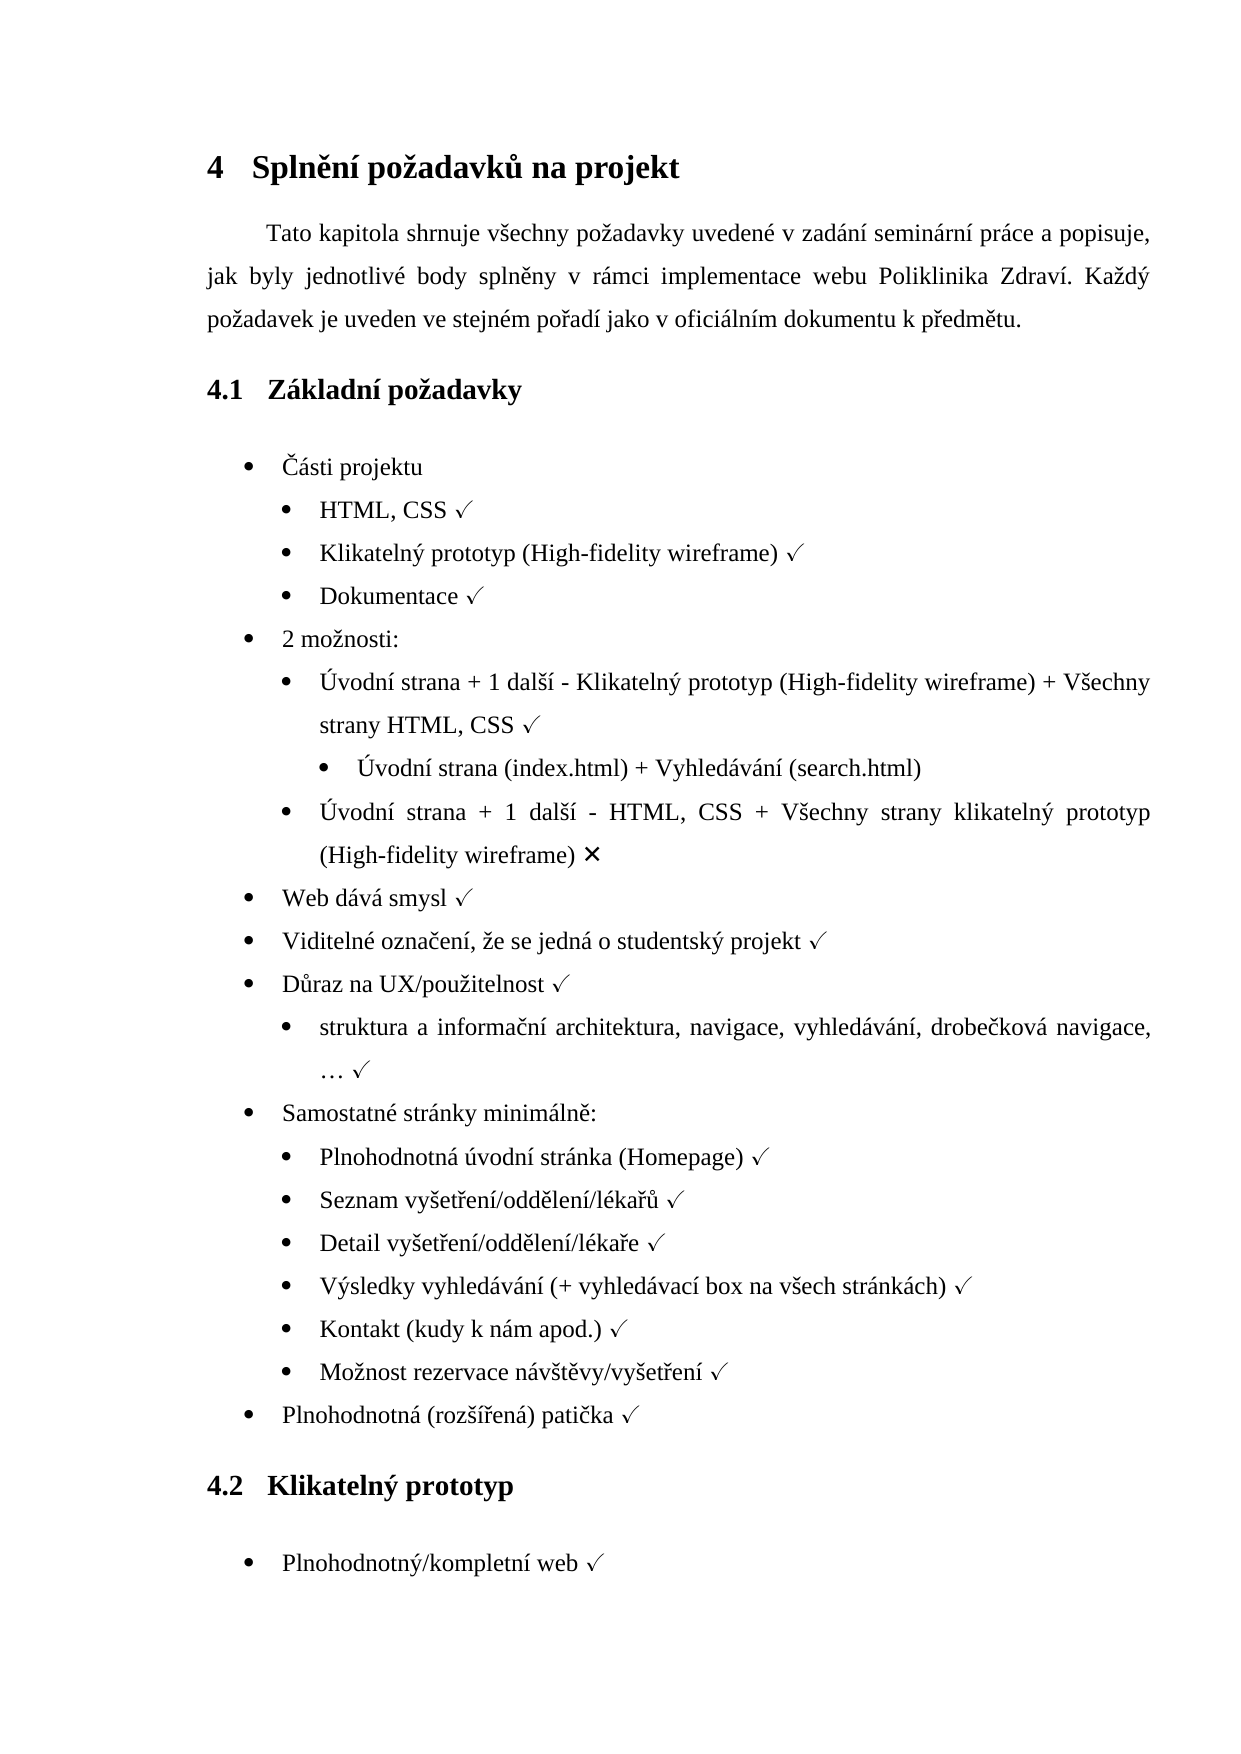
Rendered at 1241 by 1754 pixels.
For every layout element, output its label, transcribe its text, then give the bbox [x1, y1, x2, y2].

list Klikatelný prototyp (High-fidelity wireframe) ✓ [282, 538, 1152, 567]
subtitle Splnění požadavků na projekt [207, 148, 1152, 186]
list Důraz na UX/použitelnost ✓ [244, 969, 1152, 998]
list Plnohodnotná (rozšířená) patička ✓ [244, 1400, 1152, 1429]
list Úvodní strana + 1 další - HTML, CSS + Všechny strany klikatelný prototyp (High-fidelity wireframe) ✕ [282, 797, 1152, 868]
list Detail vyšetření/oddělení/lékaře ✓ [282, 1228, 1152, 1257]
list struktura a informační architektura, navigace, vyhledávání, drobečková navigace, … ✓ [282, 1012, 1152, 1084]
list Výsledky vyhledávání (+ vyhledávací box na všech stránkách) ✓ [282, 1271, 1152, 1300]
list Kontakt (kudy k nám apod.) ✓ [282, 1314, 1152, 1343]
list 2 možnosti: [244, 624, 1152, 653]
list Úvodní strana (index.html) + Vyhledávání (search.html) [319, 753, 1152, 782]
list Seznam vyšetření/oddělení/lékařů ✓ [282, 1185, 1152, 1213]
list Úvodní strana + 1 další - Klikatelný prototyp (High-fidelity wireframe) + Všechny strany HTML, CSS ✓ [282, 667, 1152, 739]
list Části projektu [244, 452, 1152, 480]
list Viditelné označení, že se jedná o studentský projekt ✓ [244, 926, 1152, 955]
list Plnohodnotná úvodní stránka (Homepage) ✓ [282, 1142, 1152, 1170]
list Samostatné stránky minimálně: [244, 1098, 1152, 1127]
subtitle Základní požadavky [207, 372, 1152, 406]
subtitle Klikatelný prototyp [207, 1468, 1152, 1502]
list Web dává smysl ✓ [244, 883, 1152, 912]
list Plnohodnotný/kompletní web ✓ [244, 1548, 1152, 1577]
list HTML, CSS ✓ [282, 495, 1152, 523]
list Dokumentace ✓ [282, 581, 1152, 610]
text Tato kapitola shrnuje všechny požadavky uvedené v zadání seminární práce a popisuje, jak byly jednotlivé body splněny v rámci implementace webu Poliklinika Zdraví. Každý požadavek je uveden ve stejném pořadí jako v oficiálním dokumentu k předmětu. [207, 218, 1152, 333]
list Možnost rezervace návštěvy/vyšetření ✓ [282, 1357, 1152, 1386]
